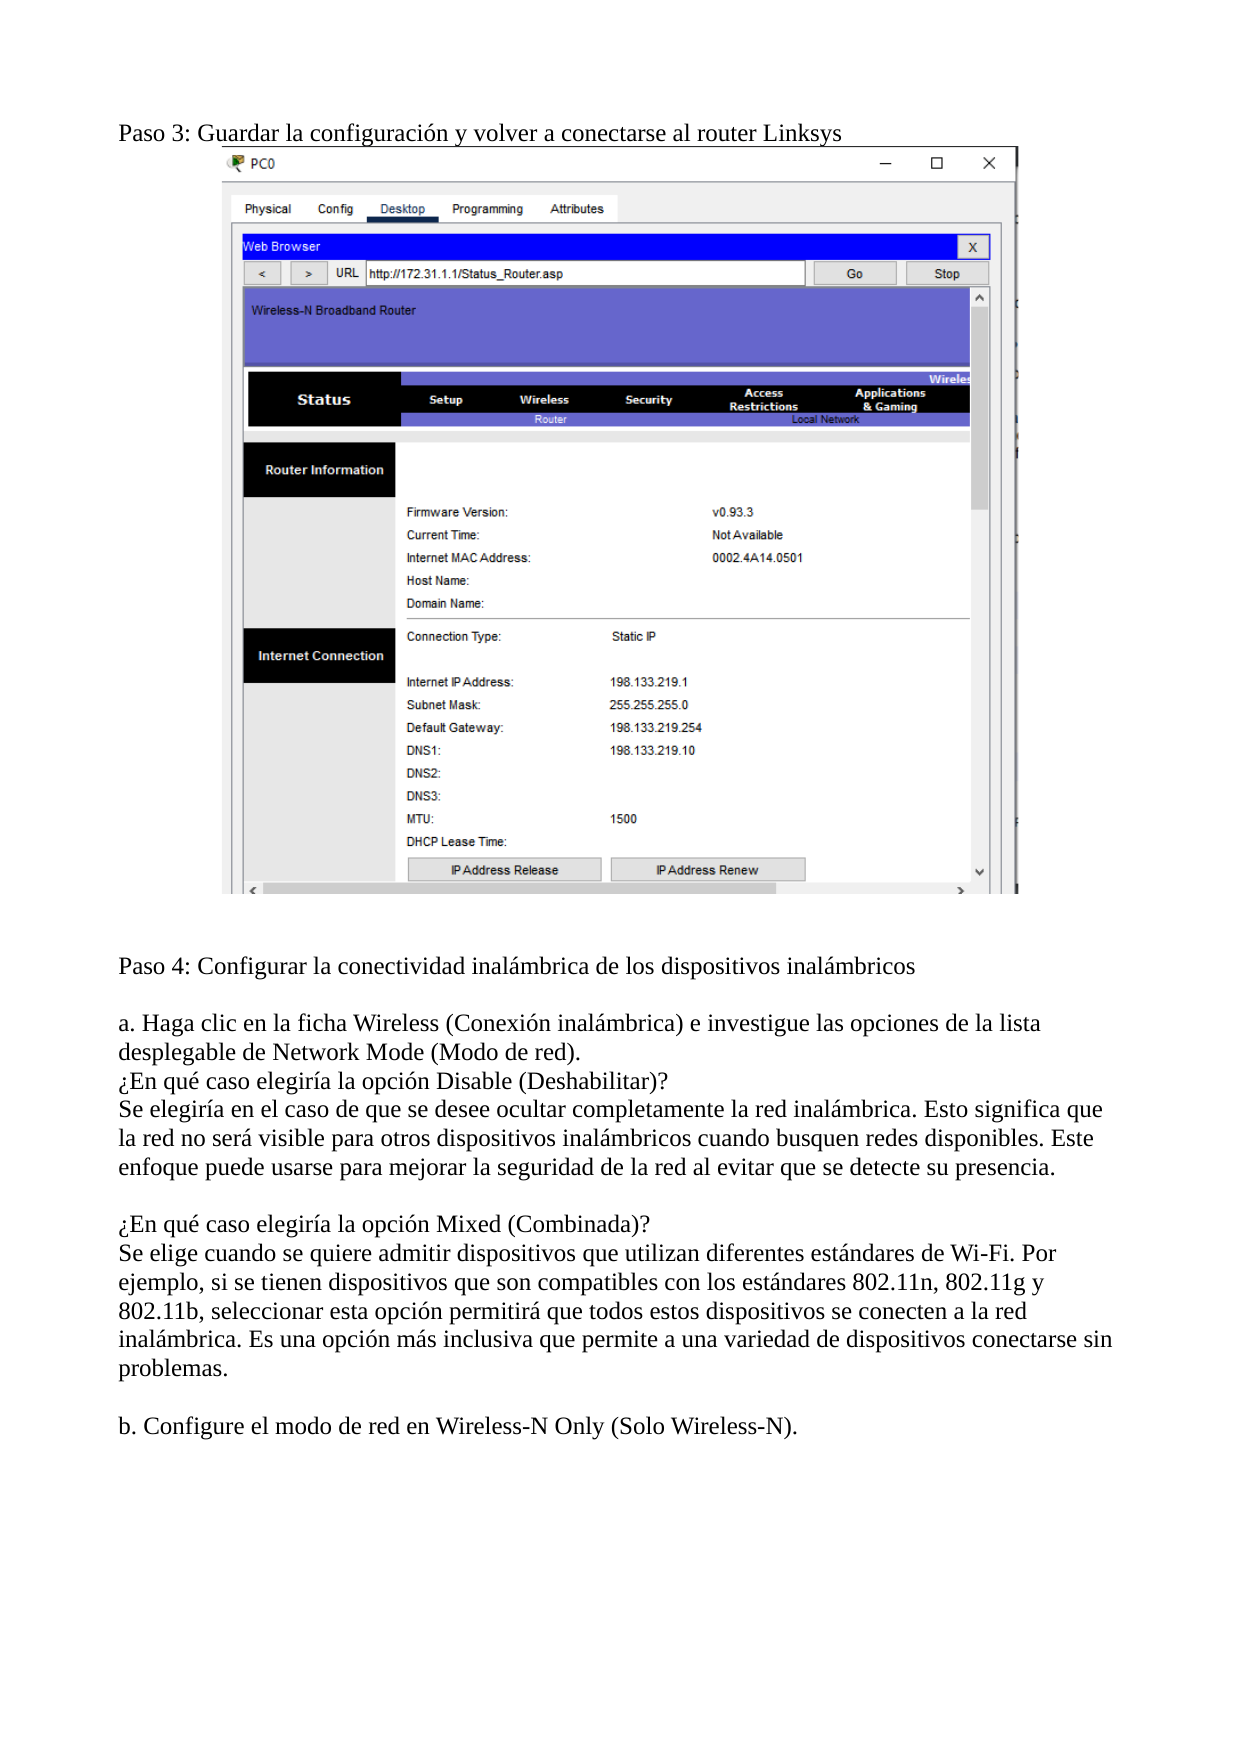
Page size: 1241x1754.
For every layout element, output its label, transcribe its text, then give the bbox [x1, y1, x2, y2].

text ¿En qué caso elegiría la opción Mixed (Combinada)? [118, 1209, 1122, 1238]
text b. Configure el modo de red en Wireless-N Only (Solo Wireless-N). [118, 1411, 1122, 1439]
text Se elige cuando se quiere admitir dispositivos que utilizan diferentes estándares de Wi-Fi. Por ejemplo, si se tienen dispositivos que son compatibles con los estándares 802.11n, 802.11g y 802.11b, seleccionar esta opción permitirá que todos estos dispositivos se conecten a la red inalámbrica. Es una opción más inclusiva que permite a una variedad de dispositivos conectarse sin problemas. [118, 1238, 1122, 1382]
text Paso 3: Guardar la configuración y volver a conectarse al router Linksys [118, 118, 1122, 147]
text Se elegiría en el caso de que se desee ocultar completamente la red inalámbrica. Esto significa que la red no será visible para otros dispositivos inalámbricos cuando busquen redes disponibles. Este enfoque puede usarse para mejorar la seguridad de la red al evitar que se detecte su presencia. [118, 1094, 1122, 1181]
picture [221, 146, 1019, 894]
text a. Haga clic en la ficha Wireless (Conexión inalámbrica) e investigue las opciones de la lista desplegable de Network Mode (Modo de red). [118, 1008, 1122, 1066]
text ¿En qué caso elegiría la opción Disable (Deshabilitar)? [118, 1066, 1122, 1094]
text Paso 4: Configurar la conectividad inalámbrica de los dispositivos inalámbricos [118, 951, 1122, 979]
